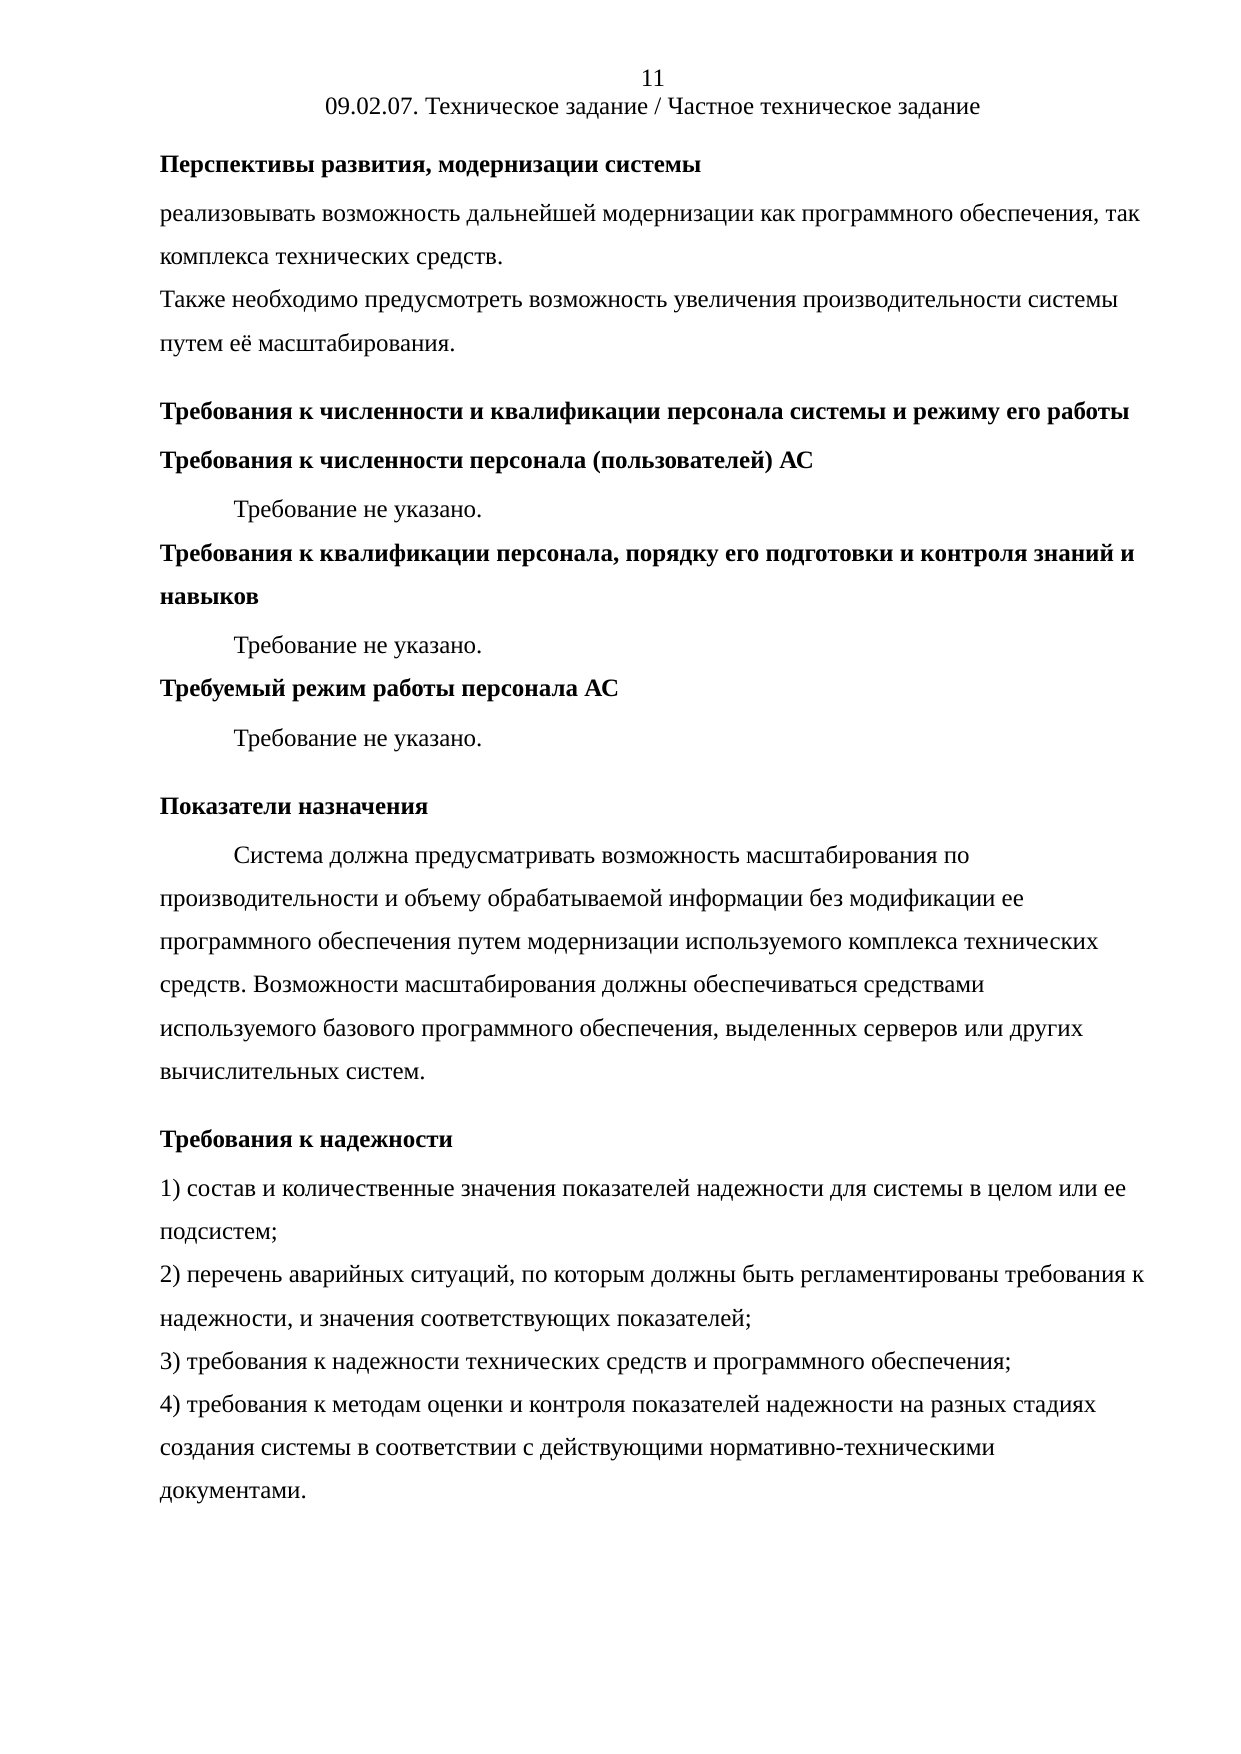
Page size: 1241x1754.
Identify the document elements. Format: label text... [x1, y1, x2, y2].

subtitle Требования к надежности [159, 1124, 1146, 1153]
text Требование не указано. [159, 494, 1146, 523]
subtitle Требования к численности персонала (пользователей) АС [159, 445, 1146, 474]
text реализовывать возможность дальнейшей модернизации как программного обеспечения, так комплекса технических средств. Также необходимо предусмотреть возможность увеличения производительности системы путем её масштабирования. [159, 198, 1146, 356]
subtitle Перспективы развития, модернизации системы [159, 149, 1146, 178]
subtitle Требования к численности и квалификации персонала системы и режиму его работы [159, 396, 1146, 424]
text Требование не указано. [159, 630, 1146, 659]
subtitle Показатели назначения [159, 791, 1146, 819]
subtitle Требуемый режим работы персонала АС [159, 673, 1146, 702]
subtitle Требования к квалификации персонала, порядку его подготовки и контроля знаний и навыков [159, 538, 1146, 609]
text Система должна предусматривать возможность масштабирования по производительности и объему обрабатываемой информации без модификации ее программного обеспечения путем модернизации используемого комплекса технических средств. Возможности масштабирования должны обеспечиваться средствами используемого базового программного обеспечения, выделенных серверов или других вычислительных систем. [159, 840, 1146, 1084]
text 1) состав и количественные значения показателей надежности для системы в целом или ее подсистем; 2) перечень аварийных ситуаций, по которым должны быть регламентированы требования к надежности, и значения соответствующих показателей; 3) требования к надежности технических средств и программного обеспечения; 4) требования к методам оценки и контроля показателей надежности на разных стадиях создания системы в соответствии с действующими нормативно-техническими документами. [159, 1173, 1146, 1504]
text Требование не указано. [159, 723, 1146, 751]
